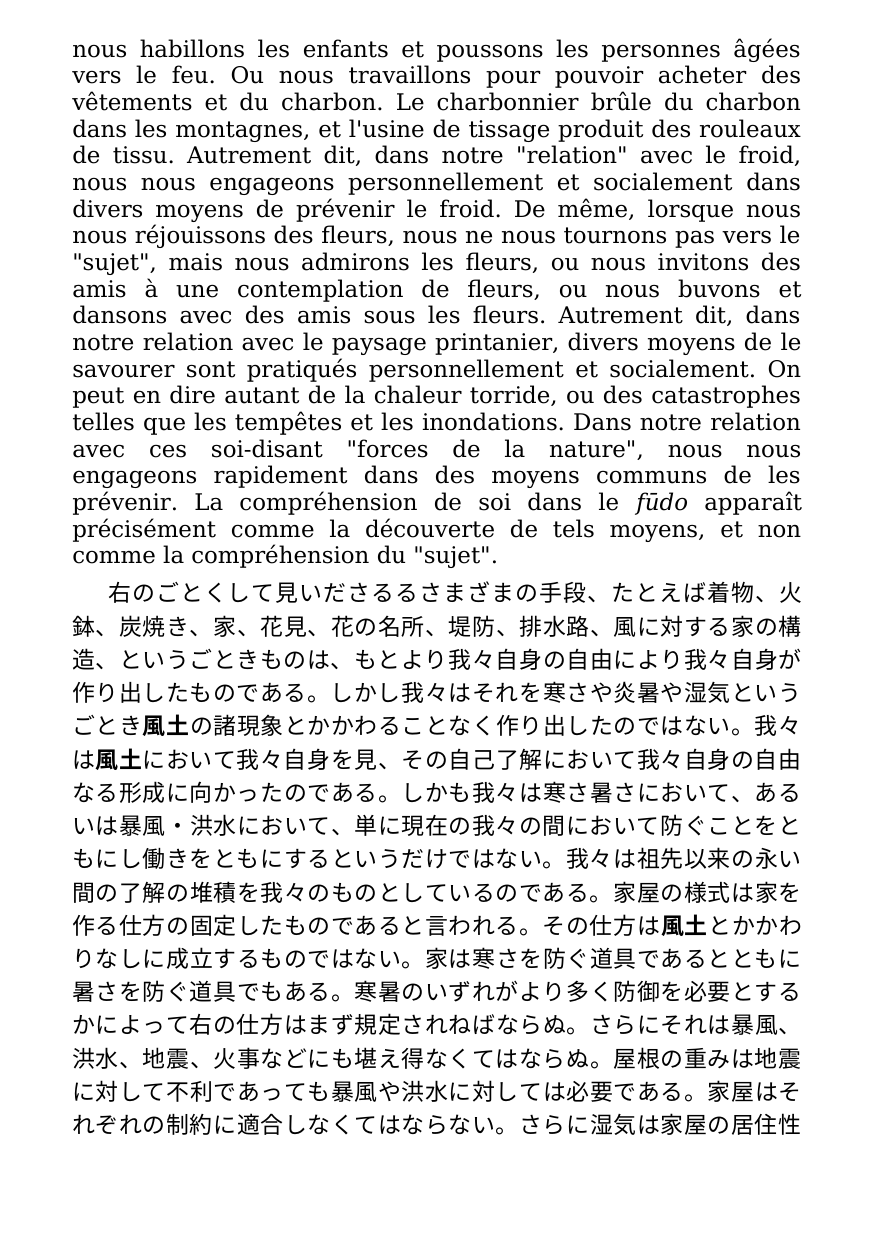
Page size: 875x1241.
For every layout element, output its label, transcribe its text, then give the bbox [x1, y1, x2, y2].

text 右のごとくして見いださるるさまざまの手段、たとえば着物、火鉢、炭焼き、家、花見、花の名所、堤防、排水路、風に対する家の構造、というごときものは、もとより我々自身の自由により我々自身が作り出したものである。しかし我々はそれを寒さや炎暑や湿気というごとき風土の諸現象とかかわることなく作り出したのではない。我々は風土において我々自身を見、その自己了解において我々自身の自由なる形成に向かったのである。しかも我々は寒さ暑さにおいて、あるいは暴風・洪水において、単に現在の我々の間において防ぐことをともにし働きをともにするというだけではない。我々は祖先以来の永い間の了解の堆積を我々のものとしているのである。家屋の様式は家を作る仕方の固定したものであると言われる。その仕方は風土とかかわりなしに成立するものではない。家は寒さを防ぐ道具であるとともに暑さを防ぐ道具でもある。寒暑のいずれがより多く防御を必要とするかによって右の仕方はまず規定されねばならぬ。さらにそれは暴風、洪水、地震、火事などにも堪え得なくてはならぬ。屋根の重みは地震に対して不利であっても暴風や洪水に対しては必要である。家屋はそれぞれの制約に適合しなくてはならない。さらに湿気は家屋の居住性 [72, 575, 802, 1140]
text nous habillons les enfants et poussons les personnes âgées vers le feu. Ou nous travaillons pour pouvoir acheter des vêtements et du charbon. Le charbonnier brûle du charbon dans les montagnes, et l'usine de tissage produit des rouleaux de tissu. Autrement dit, dans notre "relation" avec le froid, nous nous engageons personnellement et socialement dans divers moyens de prévenir le froid. De même, lorsque nous nous réjouissons des fleurs, nous ne nous tournons pas vers le "sujet", mais nous admirons les fleurs, ou nous invitons des amis à une contemplation de fleurs, ou nous buvons et dansons avec des amis sous les fleurs. Autrement dit, dans notre relation avec le paysage printanier, divers moyens de le savourer sont pratiqués personnellement et socialement. On peut en dire autant de la chaleur torride, ou des catastrophes telles que les tempêtes et les inondations. Dans notre relation avec ces soi-disant "forces de la nature", nous nous engageons rapidement dans des moyens communs de les prévenir. La compréhension de soi dans le fūdo apparaît précisément comme la découverte de tels moyens, et non comme la compréhension du "sujet". [72, 36, 802, 569]
